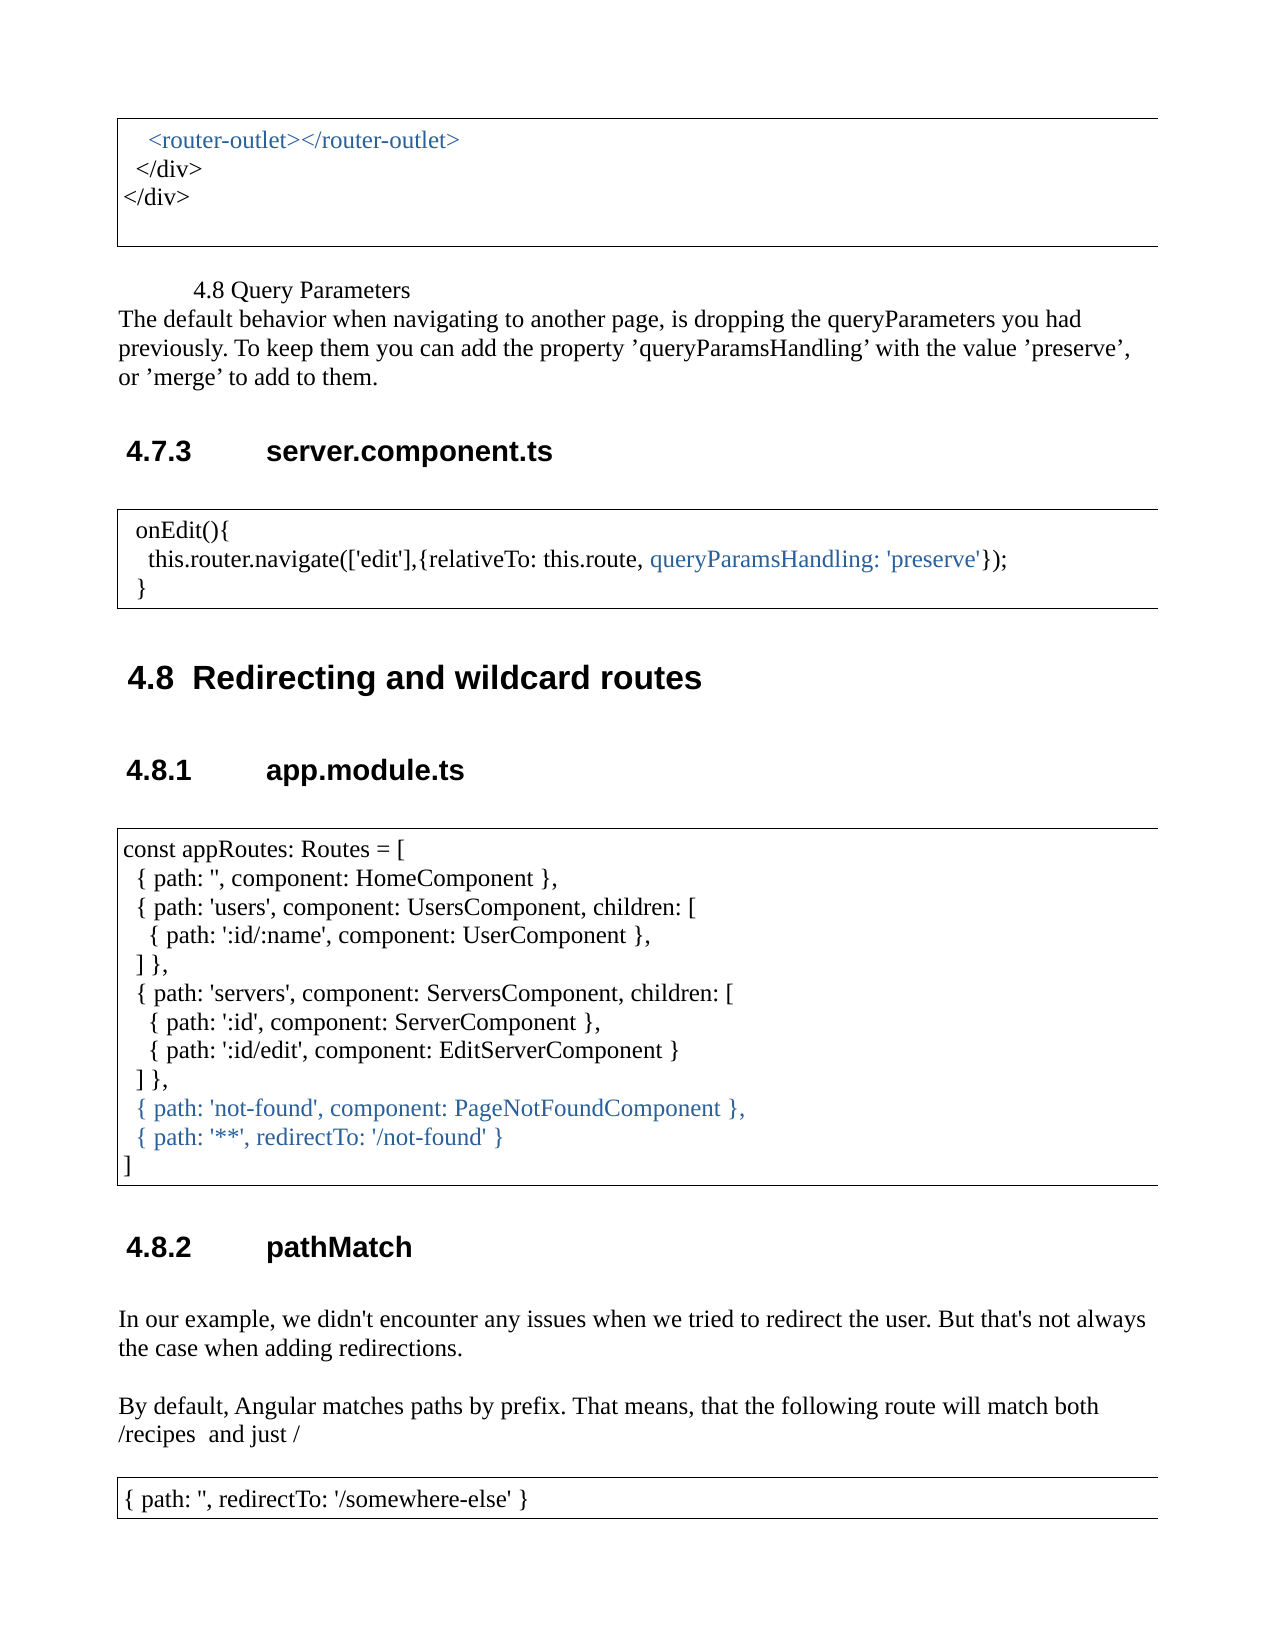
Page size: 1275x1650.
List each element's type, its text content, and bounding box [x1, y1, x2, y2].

subtitle server.component.ts [118, 434, 1157, 467]
subtitle app.module.ts [118, 753, 1157, 786]
list Query Parameters [193, 275, 1157, 304]
text The default behavior when navigating to another page, is dropping the queryParameters you had previously. To keep them you can add the property ’queryParamsHandling’ with the value ’preserve’, or ’merge’ to add to them. [118, 304, 1157, 390]
subtitle Redirecting and wildcard routes [118, 658, 1157, 697]
text In our example, we didn't encounter any issues when we tried to redirect the user. But that's not always the case when adding redirections. [118, 1304, 1157, 1362]
subtitle pathMatch [118, 1229, 1157, 1263]
table_header <router-outlet></router-outlet> </div> </div> [118, 119, 1158, 246]
text By default, Angular matches paths by prefix. That means, that the following route will match both /recipes and just / [118, 1391, 1157, 1448]
table_header onEdit(){ this.router.navigate(['edit'],{relativeTo: this.route, queryParamsHandling: 'preserve'}); } [118, 510, 1158, 607]
table_header const appRoutes: Routes = [ { path: '', component: HomeComponent }, { path: 'users', component: UsersComponent, children: [ { path: ':id/:name', component: UserComponent }, ] }, { path: 'servers', component: ServersComponent, children: [ { path: ':id', component: ServerComponent }, { path: ':id/edit', component: EditServerComponent } ] }, { path: 'not-found', component: PageNotFoundComponent }, { path: '**', redirectTo: '/not-found' } ] [118, 829, 1158, 1185]
table_header { path: '', redirectTo: '/somewhere-else' } [118, 1478, 1158, 1518]
